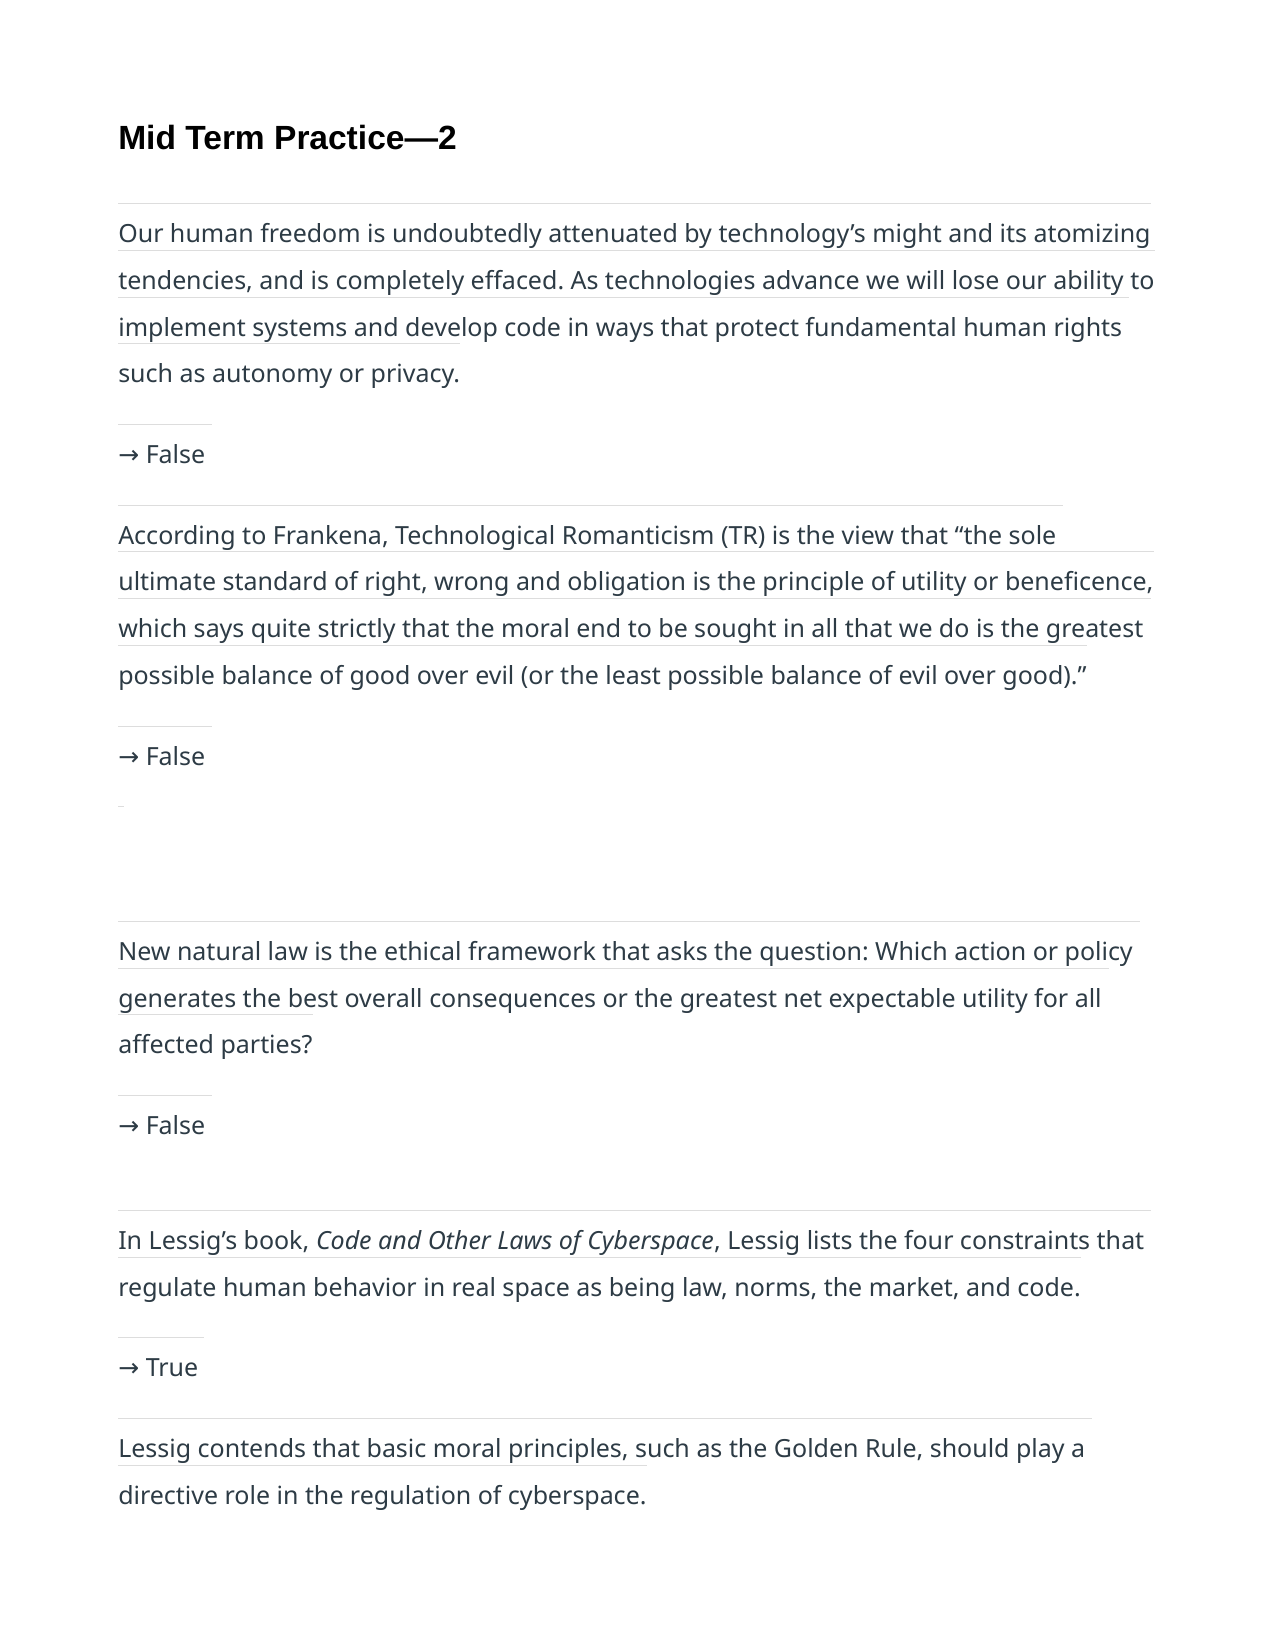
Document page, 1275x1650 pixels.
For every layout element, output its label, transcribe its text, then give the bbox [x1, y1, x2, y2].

text New natural law is the ethical framework that asks the question: Which action or policy generates the best overall consequences or the greatest net expectable utility for all affected parties? [118, 921, 1157, 1061]
subtitle Mid Term Practice—2 [118, 118, 1157, 157]
text → False [118, 424, 1157, 471]
text → False [118, 726, 1157, 772]
text → True [118, 1337, 1157, 1384]
text Lessig contends that basic moral principles, such as the Golden Rule, should play a directive role in the regulation of cyberspace. [118, 1418, 1157, 1511]
text Our human freedom is undoubtedly attenuated by technology’s might and its atomizing tendencies, and is completely effaced. As technologies advance we will lose our ability to implement systems and develop code in ways that protect fundamental human rights such as autonomy or privacy. [118, 203, 1157, 390]
text According to Frankena, Technological Romanticism (TR) is the view that “the sole ultimate standard of right, wrong and obligation is the principle of utility or beneficence, which says quite strictly that the moral end to be sought in all that we do is the greatest possible balance of good over evil (or the least possible balance of evil over good).” [118, 505, 1157, 691]
text In Lessig’s book, Code and Other Laws of Cyberspace, Lessig lists the four constraints that regulate human behavior in real space as being law, norms, the market, and code. [118, 1210, 1157, 1303]
text → False [118, 1095, 1157, 1142]
